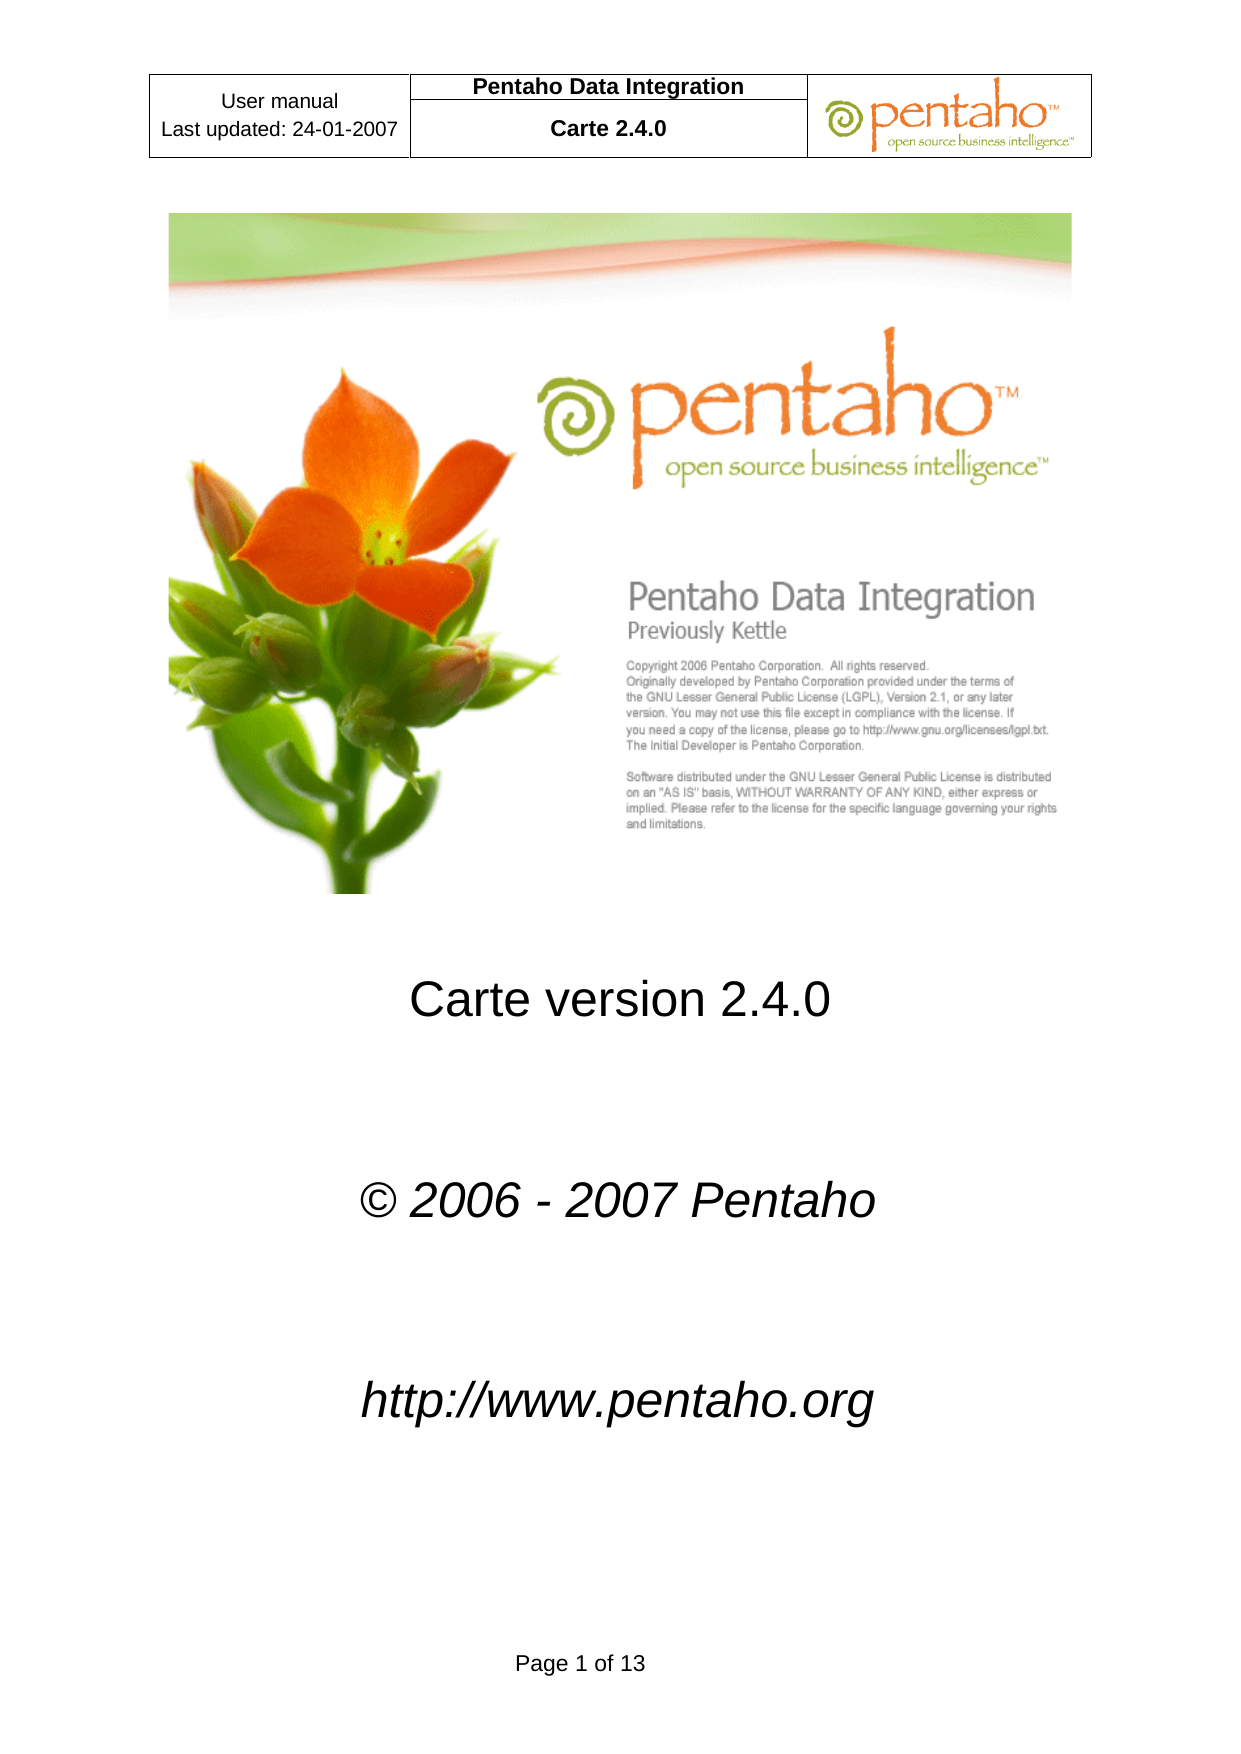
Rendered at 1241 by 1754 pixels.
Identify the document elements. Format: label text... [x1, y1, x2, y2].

text Carte version 2.4.0 [148, 971, 1092, 1027]
text © 2006 - 2007 Pentaho [148, 1172, 1092, 1228]
text http://www.pentaho.org [148, 1372, 1092, 1428]
picture [168, 213, 1072, 894]
